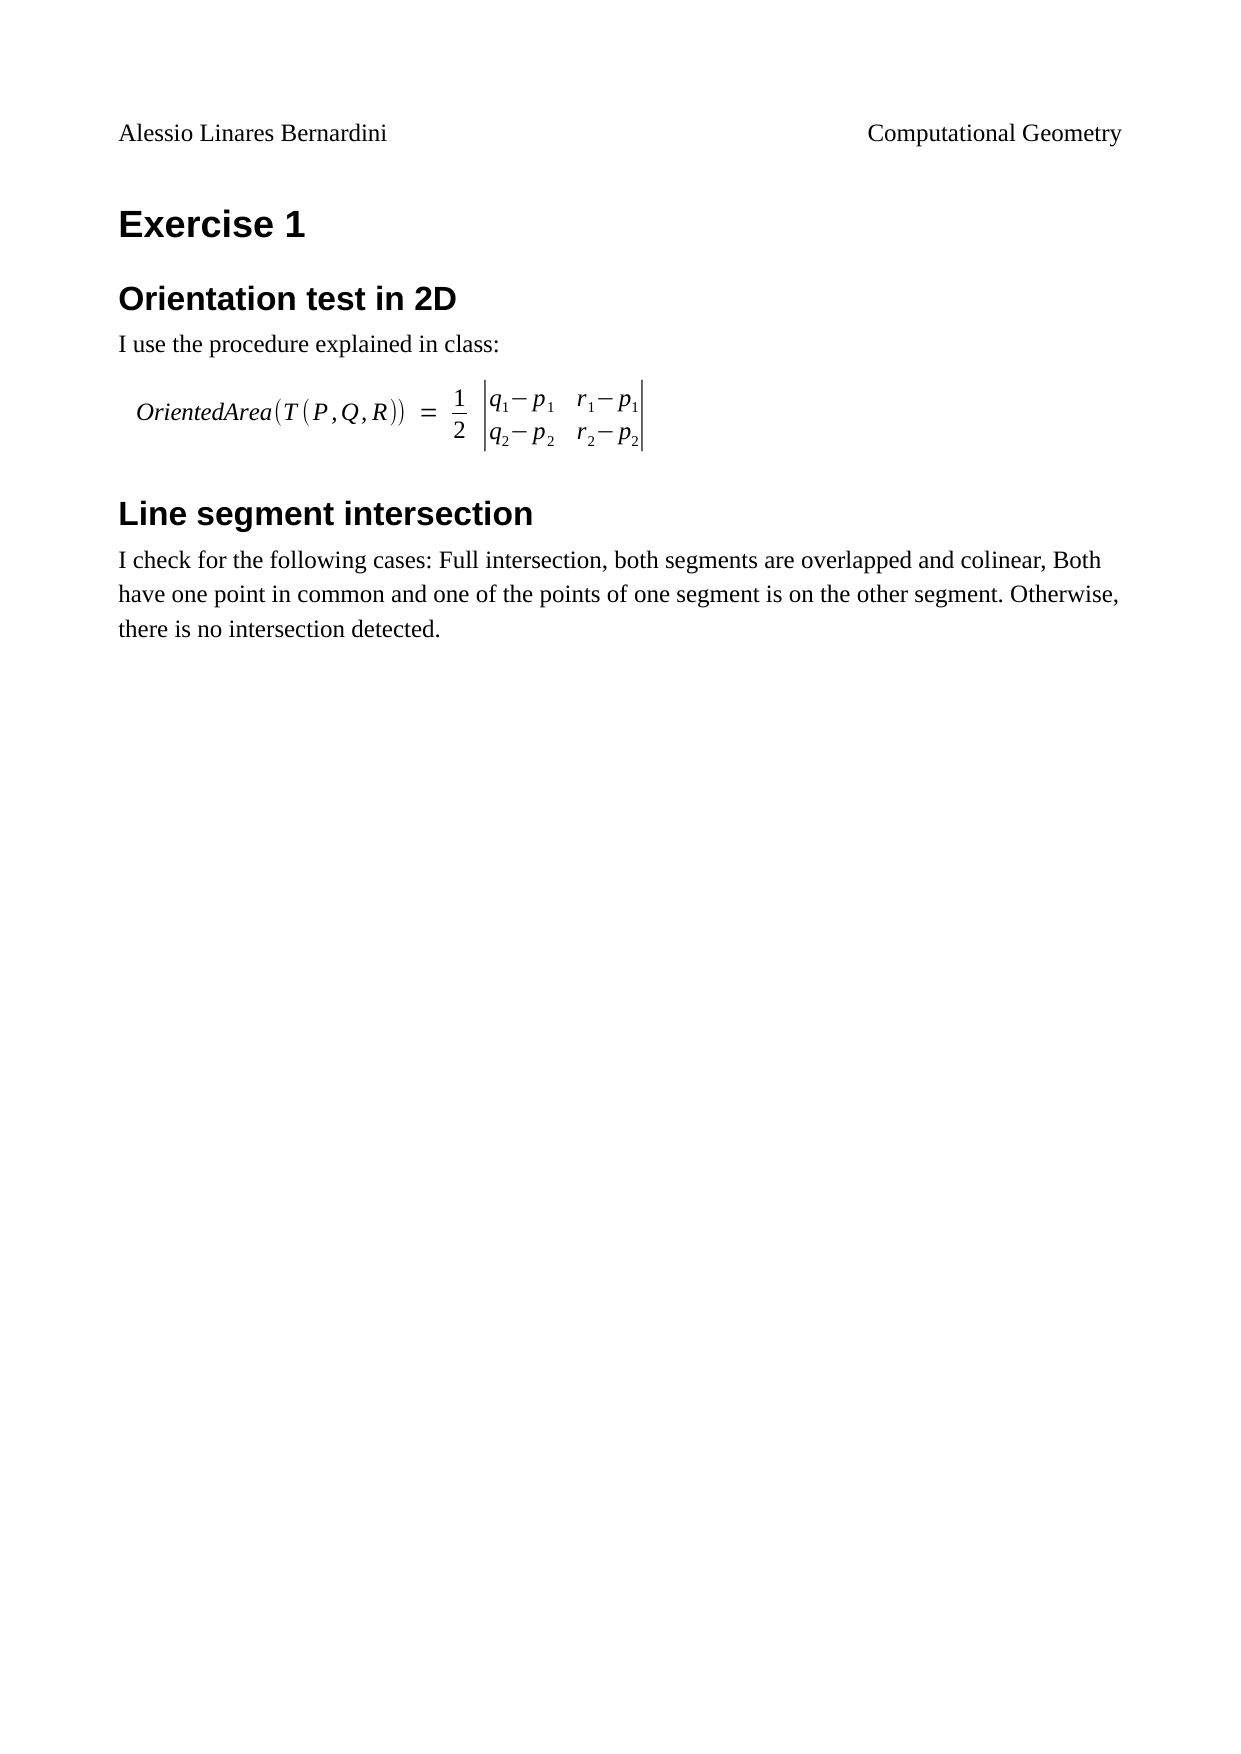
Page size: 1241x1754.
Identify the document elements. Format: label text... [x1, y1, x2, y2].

text I check for the following cases: Full intersection, both segments are overlapped and colinear, Both have one point in common and one of the points of one segment is on the other segment. Otherwise, there is no intersection detected. [118, 545, 1122, 642]
subtitle Line segment intersection [118, 493, 1122, 532]
subtitle Exercise 1 [118, 201, 1122, 245]
subtitle Orientation test in 2D [118, 278, 1122, 317]
text I use the procedure explained in class: [118, 329, 1122, 358]
